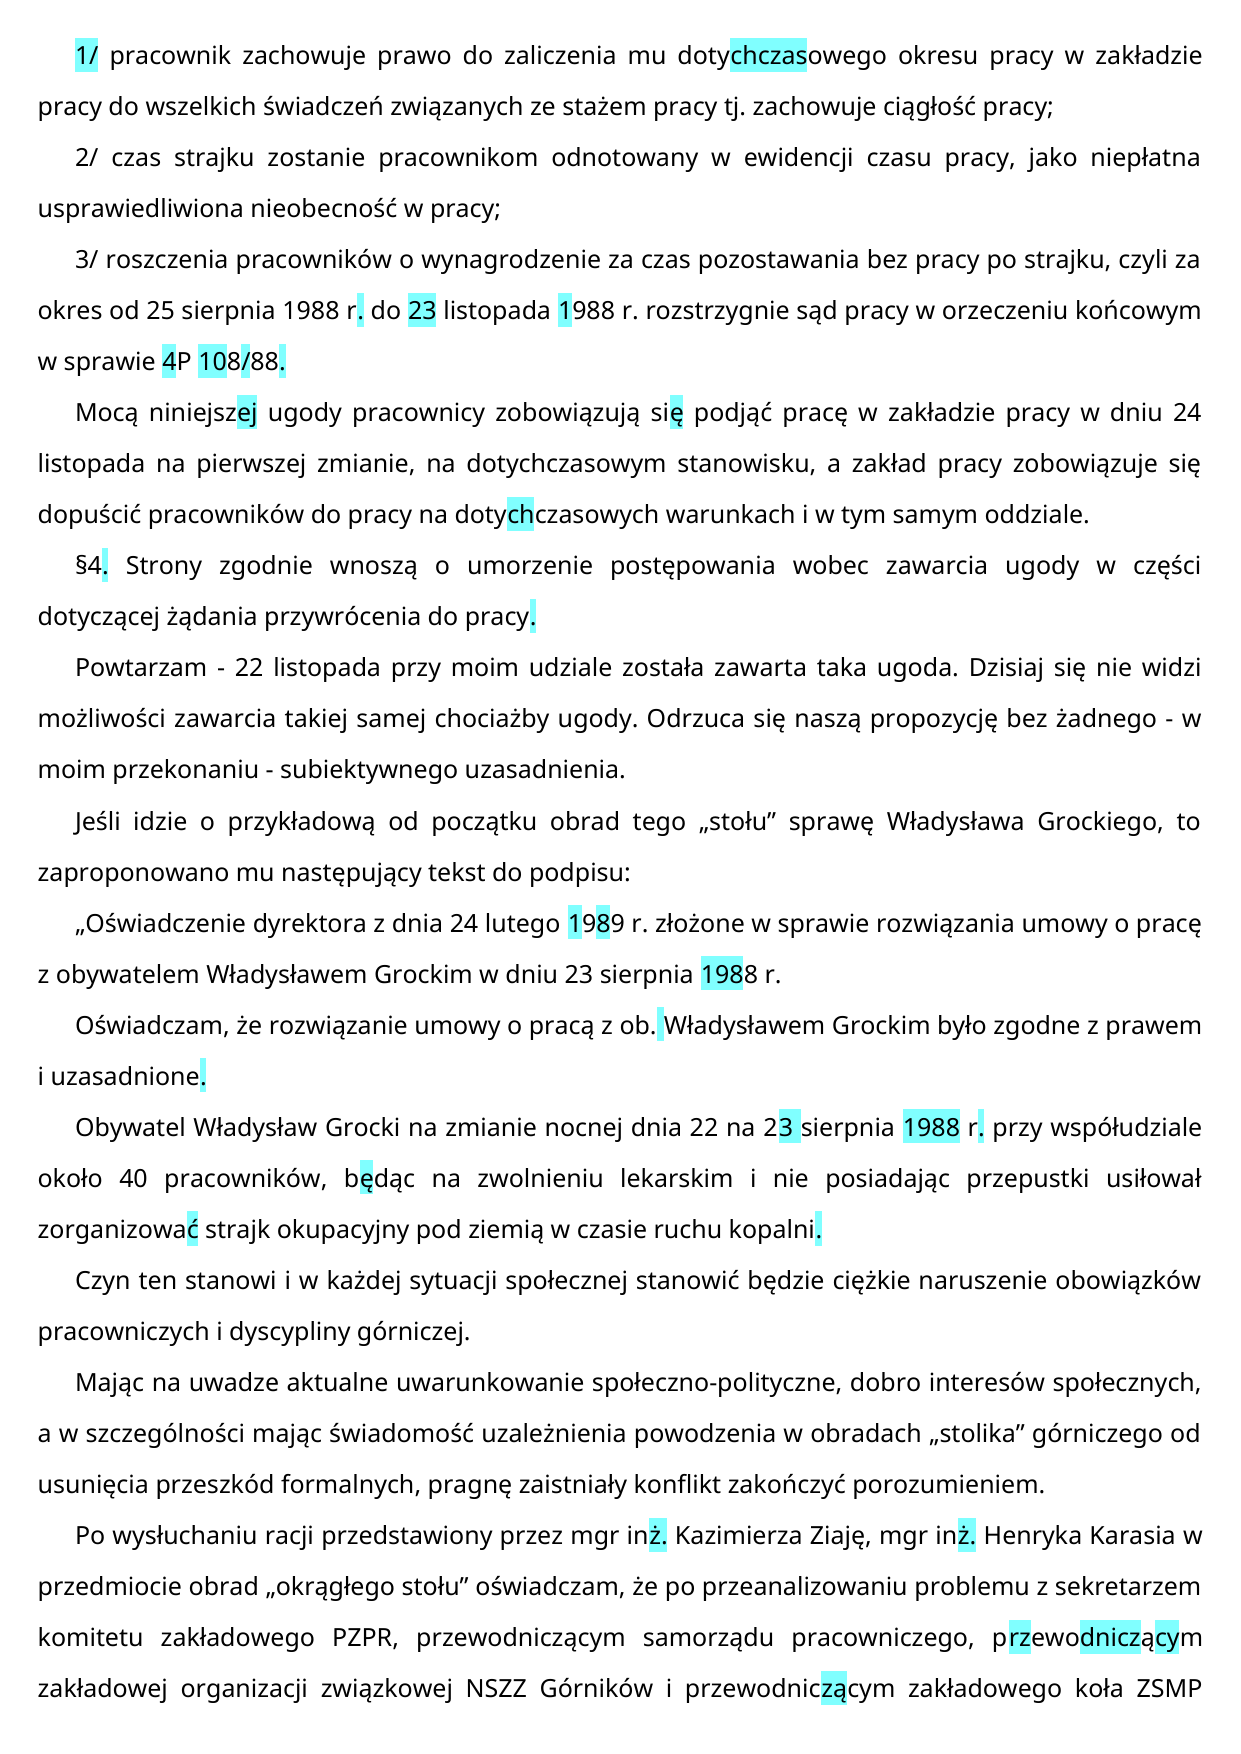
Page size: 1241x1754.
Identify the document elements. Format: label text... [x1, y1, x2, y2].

text Po wysłuchaniu racji przedstawiony przez mgr inż. Kazimierza Ziaję, mgr inż. Henryka Karasia w przedmiocie obrad „okrągłego stołu” oświadczam, że po przeanalizowaniu problemu z sekretarzem komitetu zakładowego PZPR, przewodniczącym samorządu pracowniczego, przewodniczącym zakładowej organizacji związkowej NSZZ Górników i przewodniczącym zakładowego koła ZSMP [37, 1518, 1203, 1705]
text Powtarzam - 22 listopada przy moim udziale została zawarta taka ugoda. Dzisiaj się nie widzi możliwości zawarcia takiej samej chociażby ugody. Odrzuca się naszą propozycję bez żadnego - w moim przekonaniu - subiektywnego uzasadnienia. [37, 650, 1203, 786]
text Czyn ten stanowi i w każdej sytuacji społecznej stanowić będzie ciężkie naruszenie obowiązków pracowniczych i dyscypliny górniczej. [37, 1262, 1203, 1348]
text Oświadczam, że rozwiązanie umowy o pracą z ob. Władysławem Grockim było zgodne z prawem i uzasadnione. [37, 1007, 1203, 1092]
text Mając na uwadze aktualne uwarunkowanie społeczno-polityczne, dobro interesów społecznych, a w szczególności mając świadomość uzależnienia powodzenia w obradach „stolika” górniczego od usunięcia przeszkód formalnych, pragnę zaistniały konflikt zakończyć porozumieniem. [37, 1364, 1203, 1501]
text Mocą niniejszej ugody pracownicy zobowiązują się podjąć pracę w zakładzie pracy w dniu 24 listopada na pierwszej zmianie, na dotychczasowym stanowisku, a zakład pracy zobowiązuje się dopuścić pracowników do pracy na dotychczasowych warunkach i w tym samym oddziale. [37, 395, 1203, 531]
text 3/ roszczenia pracowników o wynagrodzenie za czas pozostawania bez pracy po strajku, czyli za okres od 25 sierpnia 1988 r. do 23 listopada 1988 r. rozstrzygnie sąd pracy w orzeczeniu końcowym w sprawie 4P 108/88. [37, 242, 1203, 378]
text „Oświadczenie dyrektora z dnia 24 lutego 1989 r. złożone w sprawie rozwiązania umowy o pracę z obywatelem Władysławem Grockim w dniu 23 sierpnia 1988 r. [37, 905, 1203, 990]
text 1/ pracownik zachowuje prawo do zaliczenia mu dotychczasowego okresu pracy w zakładzie pracy do wszelkich świadczeń związanych ze stażem pracy tj. zachowuje ciągłość pracy; [37, 37, 1203, 123]
text 2/ czas strajku zostanie pracownikom odnotowany w ewidencji czasu pracy, jako niepłatna usprawiedliwiona nieobecność w pracy; [37, 139, 1203, 225]
text §4. Strony zgodnie wnoszą o umorzenie postępowania wobec zawarcia ugody w części dotyczącej żądania przywrócenia do pracy. [37, 548, 1203, 633]
text Obywatel Władysław Grocki na zmianie nocnej dnia 22 na 23 sierpnia 1988 r. przy współudziale około 40 pracowników, będąc na zwolnieniu lekarskim i nie posiadając przepustki usiłował zorganizować strajk okupacyjny pod ziemią w czasie ruchu kopalni. [37, 1109, 1203, 1246]
text Jeśli idzie o przykładową od początku obrad tego „stołu” sprawę Władysława Grockiego, to zaproponowano mu następujący tekst do podpisu: [37, 803, 1203, 888]
